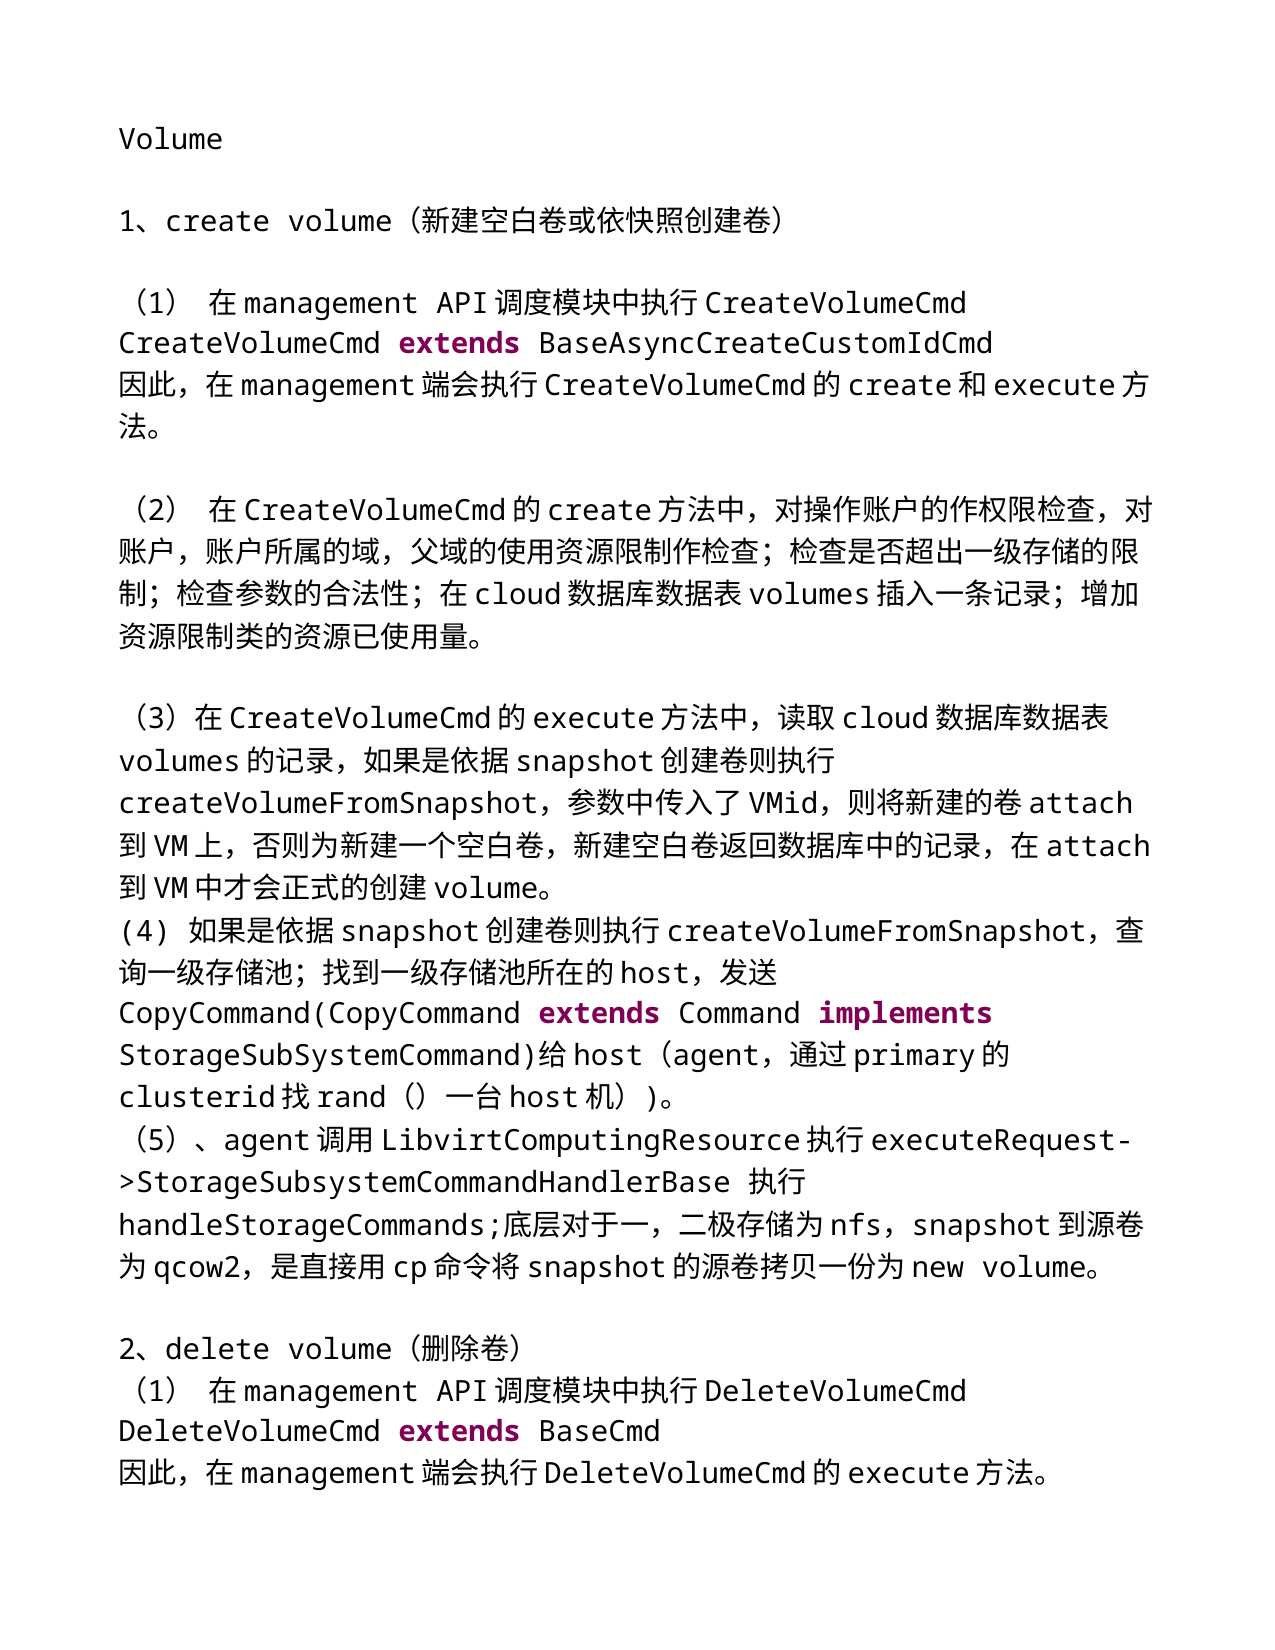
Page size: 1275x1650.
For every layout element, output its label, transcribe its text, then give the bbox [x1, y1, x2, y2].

text 因此，在management端会执行DeleteVolumeCmd的execute方法。 [118, 1450, 1157, 1492]
text （1） 在management API调度模块中执行CreateVolumeCmd [118, 279, 1157, 322]
text 2、delete volume（删除卷） [118, 1326, 1157, 1368]
text Volume [118, 118, 1157, 158]
text （5）、agent调用LibvirtComputingResource执行executeRequest->StorageSubsystemCommandHandlerBase 执行handleStorageCommands;底层对于一，二极存储为nfs，snapshot到源卷为qcow2，是直接用cp命令将snapshot的源卷拷贝一份为new volume。 [118, 1116, 1157, 1286]
text （1） 在management API调度模块中执行DeleteVolumeCmd [118, 1368, 1157, 1410]
text （2） 在CreateVolumeCmd的create方法中，对操作账户的作权限检查，对账户，账户所属的域，父域的使用资源限制作检查；检查是否超出一级存储的限制；检查参数的合法性；在cloud数据库数据表volumes插入一条记录；增加资源限制类的资源已使用量。 [118, 486, 1157, 655]
text 因此，在management端会执行CreateVolumeCmd的create和execute方法。 [118, 362, 1157, 446]
text (4) 如果是依据snapshot创建卷则执行createVolumeFromSnapshot，查询一级存储池；找到一级存储池所在的host，发送CopyCommand(CopyCommand extends Command implements StorageSubSystemCommand)给host（agent，通过primary的clusterid找rand（）一台host机）)。 [118, 907, 1157, 1116]
text （3）在CreateVolumeCmd的execute方法中，读取cloud数据库数据表volumes的记录，如果是依据snapshot创建卷则执行createVolumeFromSnapshot，参数中传入了VMid，则将新建的卷attach到VM上，否则为新建一个空白卷，新建空白卷返回数据库中的记录，在attach到VM中才会正式的创建volume。 [118, 695, 1157, 907]
text CreateVolumeCmd extends BaseAsyncCreateCustomIdCmd [118, 322, 1157, 362]
text 1、create volume（新建空白卷或依快照创建卷） [118, 197, 1157, 240]
text DeleteVolumeCmd extends BaseCmd [118, 1410, 1157, 1450]
